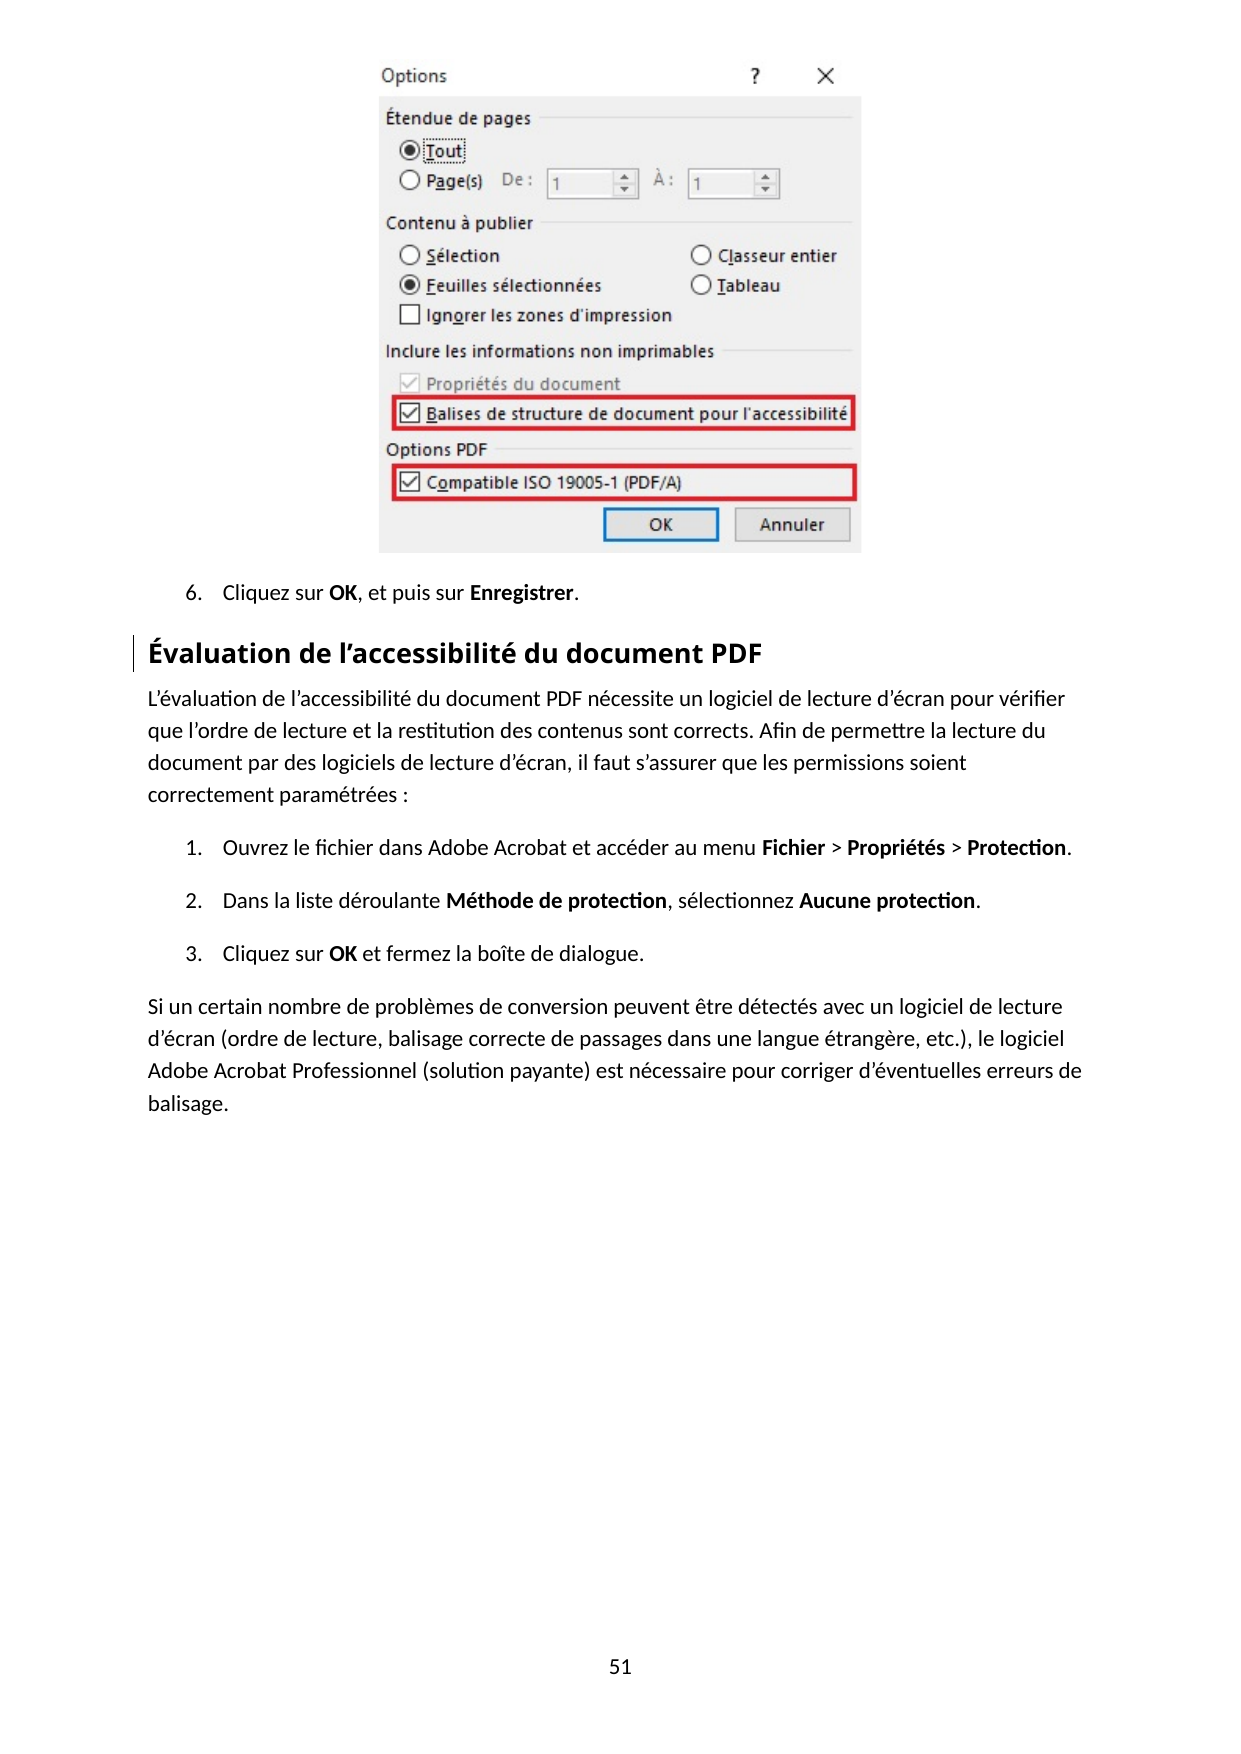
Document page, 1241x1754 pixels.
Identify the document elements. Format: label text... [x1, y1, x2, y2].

subtitle Évaluation de l’accessibilité du document PDF [148, 635, 1093, 672]
list Cliquez sur OK et fermez la boîte de dialogue. [185, 939, 1093, 967]
text Si un certain nombre de problèmes de conversion peuvent être détectés avec un logiciel de lecture d’écran (ordre de lecture, balisage correcte de passages dans une langue étrangère, etc.), le logiciel Adobe Acrobat Professionnel (solution payante) est nécessaire pour corriger d’éventuelles erreurs de balisage. [148, 992, 1093, 1117]
text L’évaluation de l’accessibilité du document PDF nécessite un logiciel de lecture d’écran pour vérifier que l’ordre de lecture et la restitution des contenus sont corrects. Afin de permettre la lecture du document par des logiciels de lecture d’écran, il faut s’assurer que les permissions soient correctement paramétrées : [148, 684, 1093, 808]
picture [378, 59, 862, 553]
list Dans la liste déroulante Méthode de protection, sélectionnez Aucune protection. [185, 886, 1093, 914]
list Cliquez sur OK, et puis sur Enregistrer. [185, 578, 1093, 606]
list Ouvrez le fichier dans Adobe Acrobat et accéder au menu Fichier > Propriétés > Protection. [185, 833, 1093, 861]
